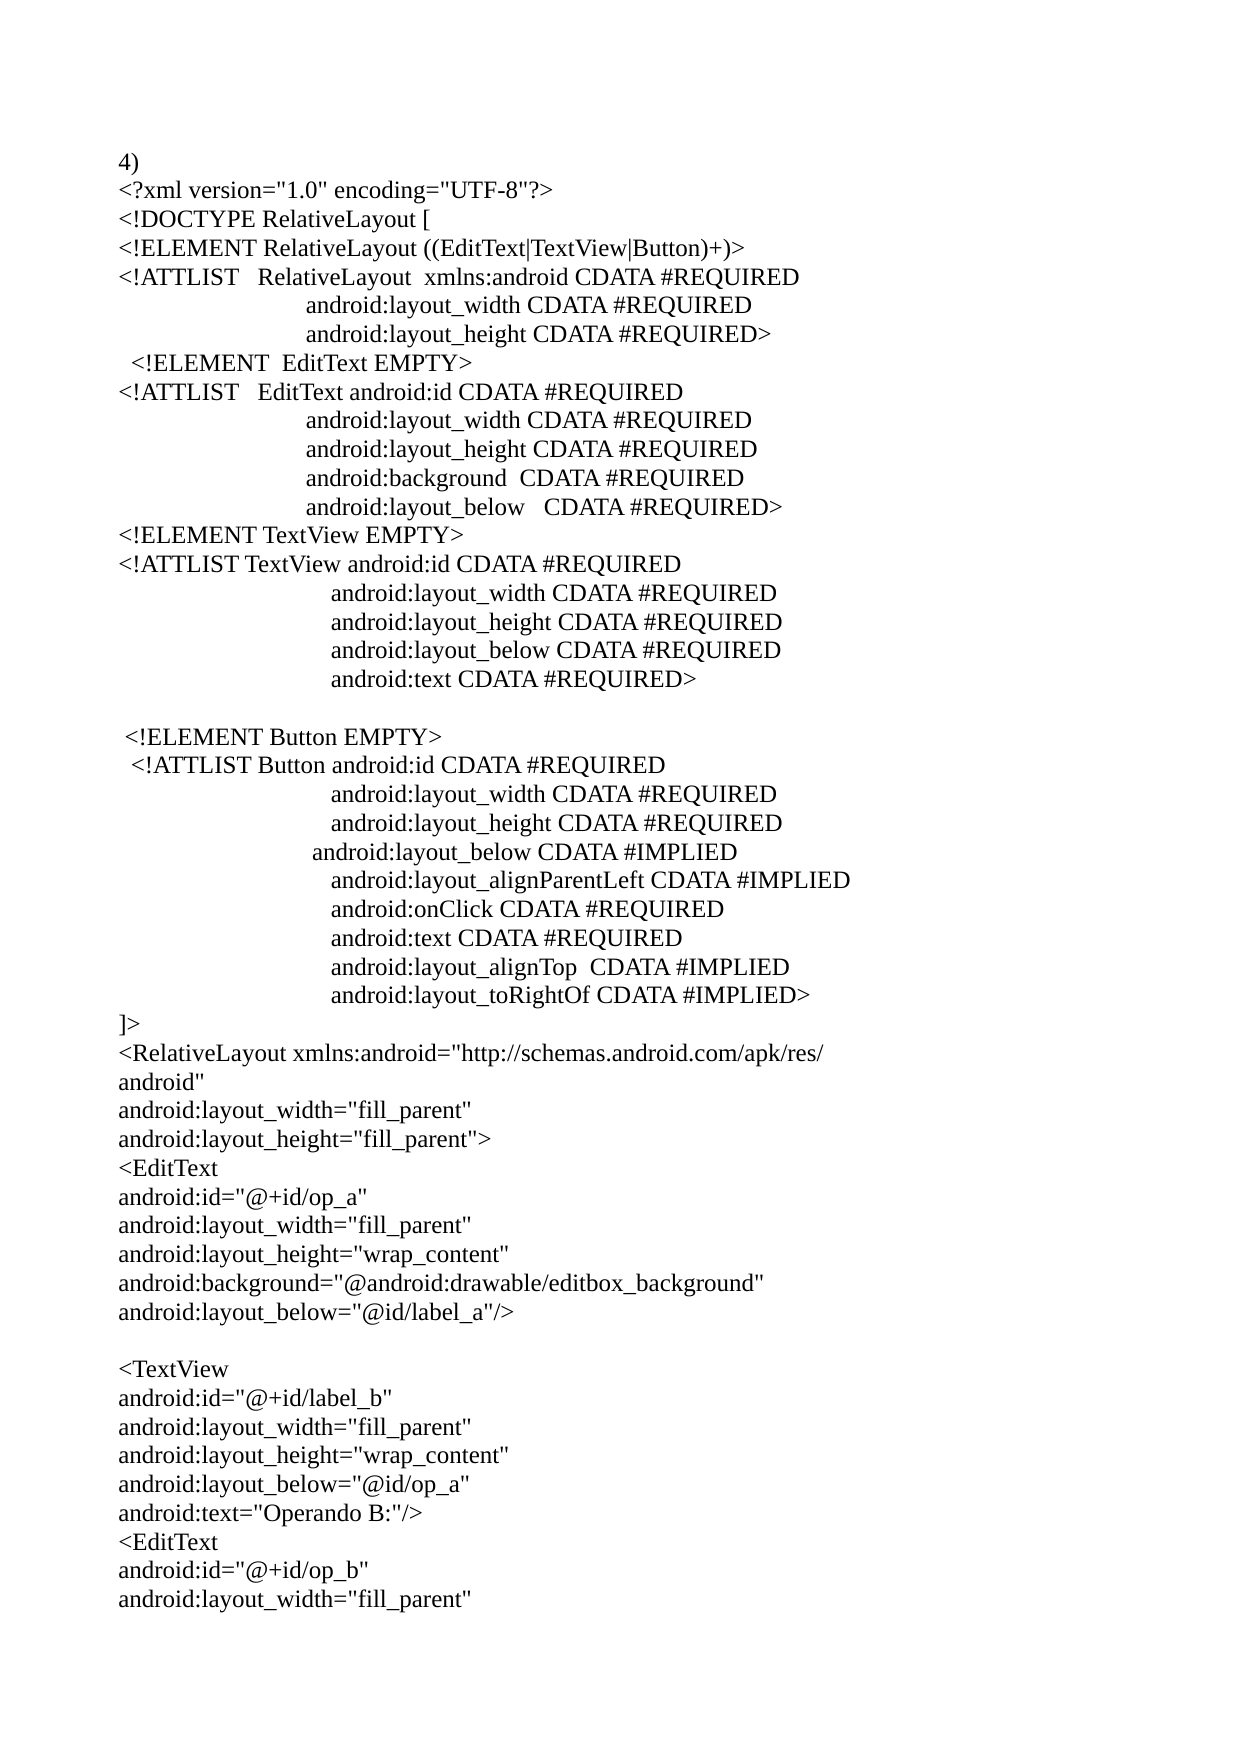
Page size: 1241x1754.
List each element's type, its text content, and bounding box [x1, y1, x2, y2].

text <EditText [118, 1527, 1122, 1556]
text android:layout_width CDATA #REQUIRED [118, 779, 1122, 808]
text android:layout_below CDATA #REQUIRED> [118, 492, 1122, 521]
text <!ATTLIST Button android:id CDATA #REQUIRED [118, 751, 1122, 779]
text <!ELEMENT Button EMPTY> [118, 722, 1122, 751]
text android:layout_width="fill_parent" [118, 1211, 1122, 1239]
text android:layout_alignTop CDATA #IMPLIED [118, 952, 1122, 981]
text <?xml version="1.0" encoding="UTF-8"?> [118, 176, 1122, 204]
text android:text="Operando B:"/> [118, 1498, 1122, 1527]
text <EditText [118, 1153, 1122, 1182]
text android" [118, 1067, 1122, 1096]
text android:layout_alignParentLeft CDATA #IMPLIED [118, 866, 1122, 894]
text android:layout_toRightOf CDATA #IMPLIED> [118, 981, 1122, 1009]
text android:layout_below="@id/op_a" [118, 1469, 1122, 1498]
text <!ATTLIST TextView android:id CDATA #REQUIRED [118, 549, 1122, 578]
text android:layout_below="@id/label_a"/> [118, 1297, 1122, 1326]
text android:background CDATA #REQUIRED [118, 463, 1122, 492]
text android:layout_height="fill_parent"> [118, 1124, 1122, 1153]
text android:layout_height CDATA #REQUIRED [118, 808, 1122, 837]
text <!ELEMENT EditText EMPTY> [118, 348, 1122, 377]
text <!ATTLIST EditText android:id CDATA #REQUIRED [118, 377, 1122, 406]
text android:layout_height="wrap_content" [118, 1239, 1122, 1268]
text <TextView [118, 1354, 1122, 1383]
text android:text CDATA #REQUIRED [118, 923, 1122, 952]
text ]> [118, 1009, 1122, 1038]
text <!ELEMENT TextView EMPTY> [118, 521, 1122, 549]
text android:layout_width="fill_parent" [118, 1096, 1122, 1124]
text android:background="@android:drawable/editbox_background" [118, 1268, 1122, 1297]
text android:id="@+id/op_b" [118, 1556, 1122, 1584]
text <!ATTLIST RelativeLayout xmlns:android CDATA #REQUIRED [118, 262, 1122, 291]
text <!ELEMENT RelativeLayout ((EditText|TextView|Button)+)> [118, 233, 1122, 262]
text android:id="@+id/op_a" [118, 1182, 1122, 1211]
text android:onClick CDATA #REQUIRED [118, 894, 1122, 923]
text android:layout_width="fill_parent" [118, 1584, 1122, 1613]
text android:layout_width="fill_parent" [118, 1412, 1122, 1441]
text android:layout_below CDATA #REQUIRED [118, 636, 1122, 664]
text android:layout_height CDATA #REQUIRED [118, 607, 1122, 636]
text android:layout_below CDATA #IMPLIED [118, 837, 1122, 866]
text <!DOCTYPE RelativeLayout [ [118, 204, 1122, 233]
text android:id="@+id/label_b" [118, 1383, 1122, 1412]
text android:text CDATA #REQUIRED> [118, 664, 1122, 693]
text android:layout_height CDATA #REQUIRED [118, 434, 1122, 463]
text 4) [118, 147, 1122, 176]
text android:layout_width CDATA #REQUIRED [118, 578, 1122, 607]
text android:layout_height CDATA #REQUIRED> [118, 319, 1122, 348]
text android:layout_width CDATA #REQUIRED [118, 291, 1122, 319]
text android:layout_width CDATA #REQUIRED [118, 406, 1122, 434]
text android:layout_height="wrap_content" [118, 1441, 1122, 1469]
text <RelativeLayout xmlns:android="http://schemas.android.com/apk/res/ [118, 1038, 1122, 1067]
